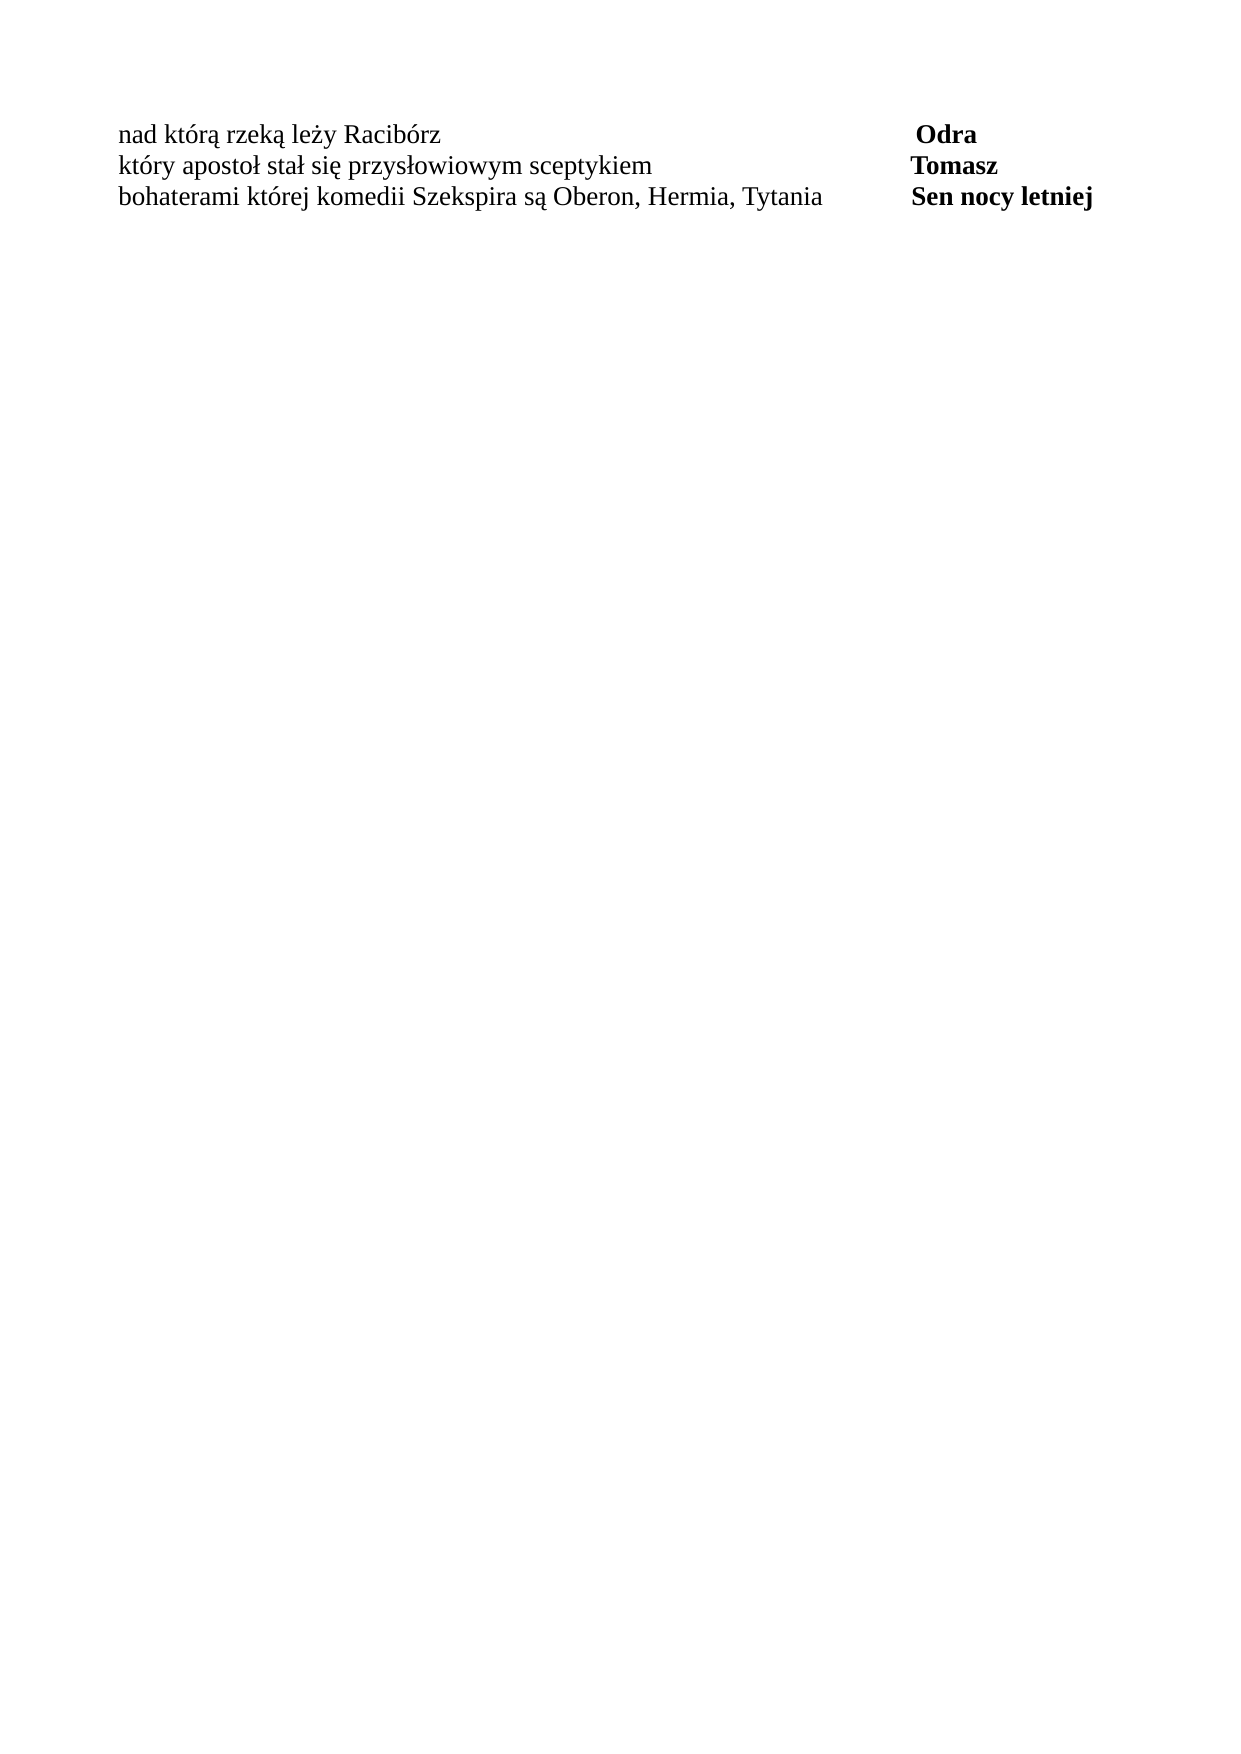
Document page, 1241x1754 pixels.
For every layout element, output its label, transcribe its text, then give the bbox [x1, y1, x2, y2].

text bohaterami której komedii Szekspira są Oberon, Hermia, Tytania Sen nocy letniej [118, 180, 1122, 212]
text nad którą rzeką leży Racibórz Odra [118, 118, 1122, 149]
text który apostoł stał się przysłowiowym sceptykiem Tomasz [118, 149, 1122, 180]
